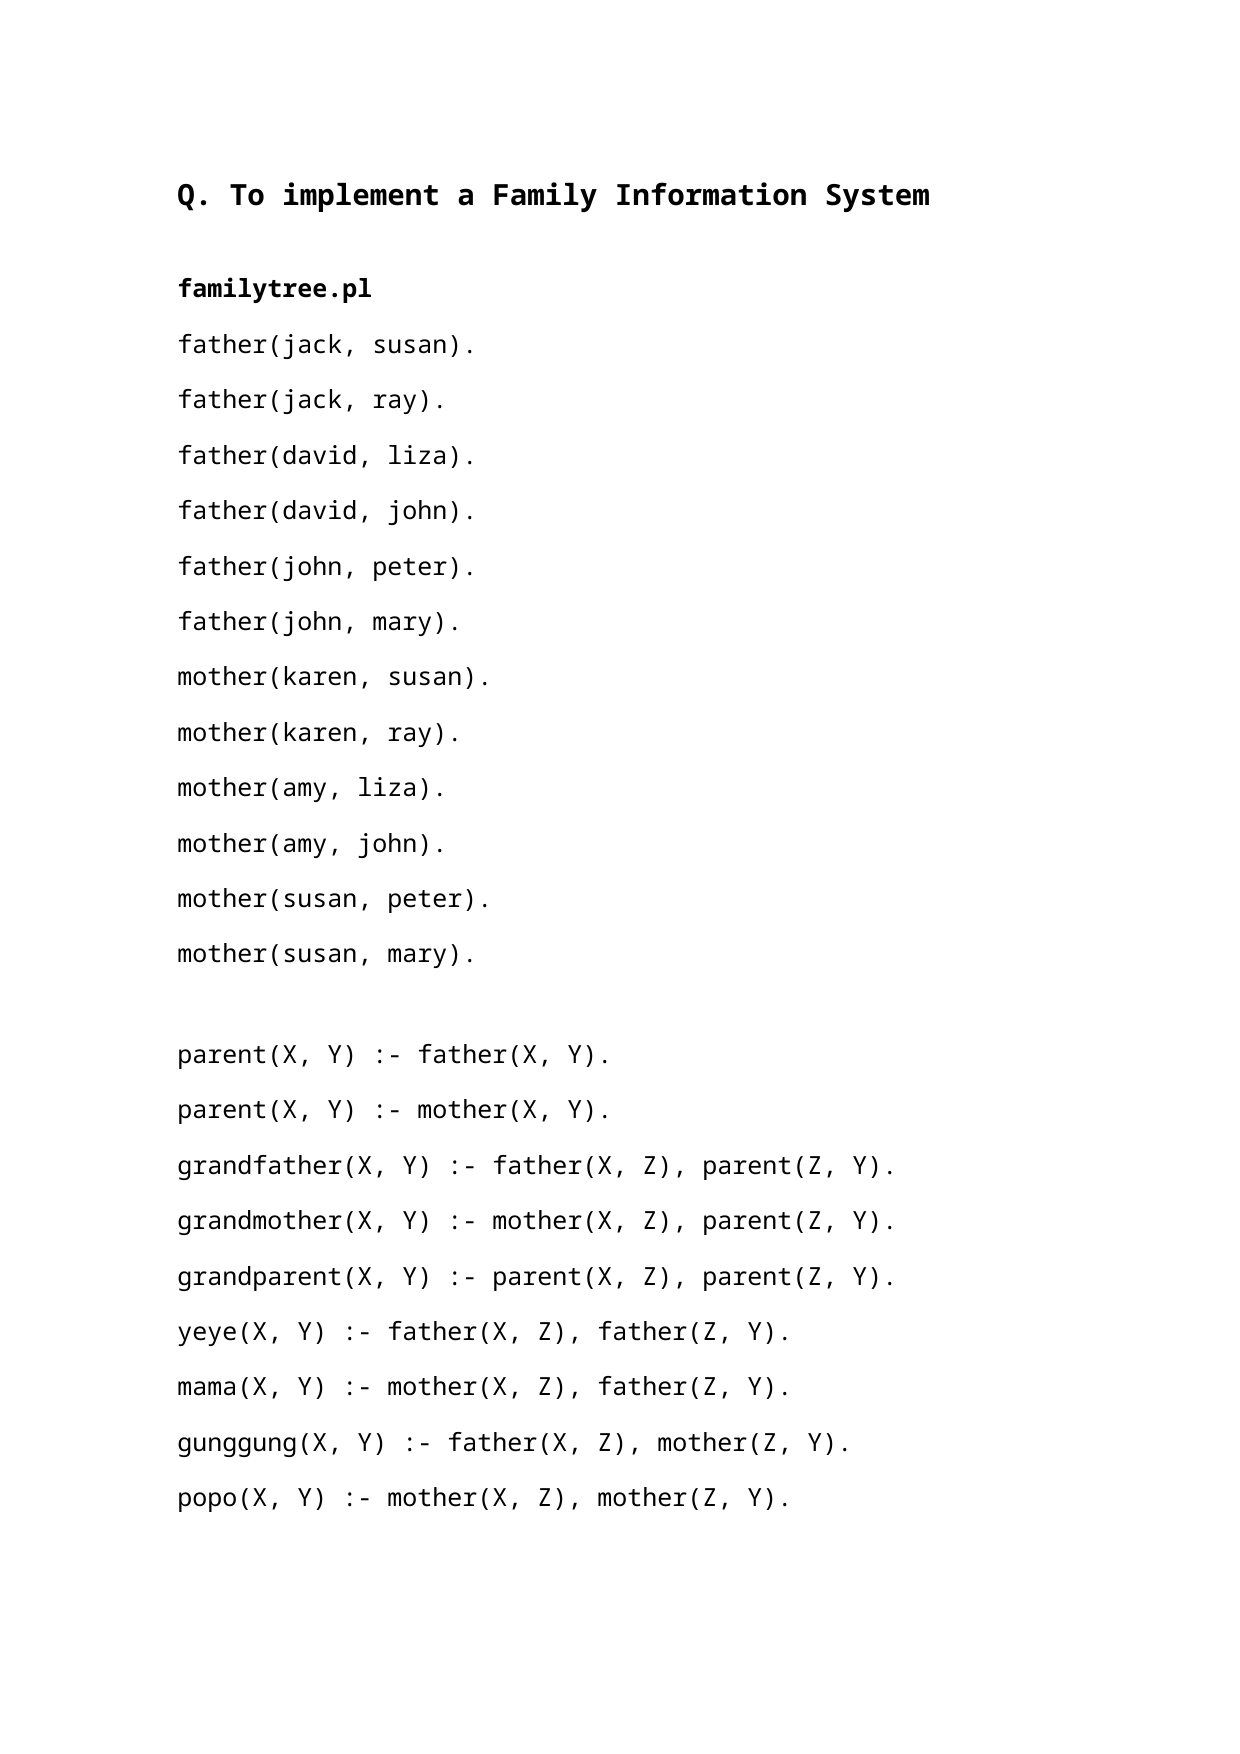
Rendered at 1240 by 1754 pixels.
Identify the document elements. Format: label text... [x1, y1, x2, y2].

text parent(X, Y) :- father(X, Y). [177, 1036, 1123, 1071]
text yeye(X, Y) :- father(X, Z), father(Z, Y). [177, 1313, 1123, 1348]
text father(david, liza). [177, 437, 1123, 471]
text grandfather(X, Y) :- father(X, Z), parent(Z, Y). [177, 1147, 1123, 1181]
text father(david, john). [177, 493, 1123, 527]
text grandmother(X, Y) :- mother(X, Z), parent(Z, Y). [177, 1203, 1123, 1237]
text father(john, mary). [177, 603, 1123, 638]
text mother(karen, susan). [177, 659, 1123, 693]
text father(jack, susan). [177, 326, 1123, 361]
text parent(X, Y) :- mother(X, Y). [177, 1092, 1123, 1126]
text popo(X, Y) :- mother(X, Z), mother(Z, Y). [177, 1480, 1123, 1514]
text mother(amy, liza). [177, 770, 1123, 804]
text mother(amy, john). [177, 825, 1123, 859]
text mother(susan, mary). [177, 936, 1123, 970]
text father(john, peter). [177, 548, 1123, 582]
text gunggung(X, Y) :- father(X, Z), mother(Z, Y). [177, 1424, 1123, 1458]
text grandparent(X, Y) :- parent(X, Z), parent(Z, Y). [177, 1258, 1123, 1292]
text familytree.pl [177, 271, 1123, 305]
subtitle Q. To implement a Family Information System [177, 174, 1123, 213]
text mother(karen, ray). [177, 714, 1123, 748]
text father(jack, ray). [177, 382, 1123, 416]
text mama(X, Y) :- mother(X, Z), father(Z, Y). [177, 1369, 1123, 1403]
text mother(susan, peter). [177, 881, 1123, 915]
